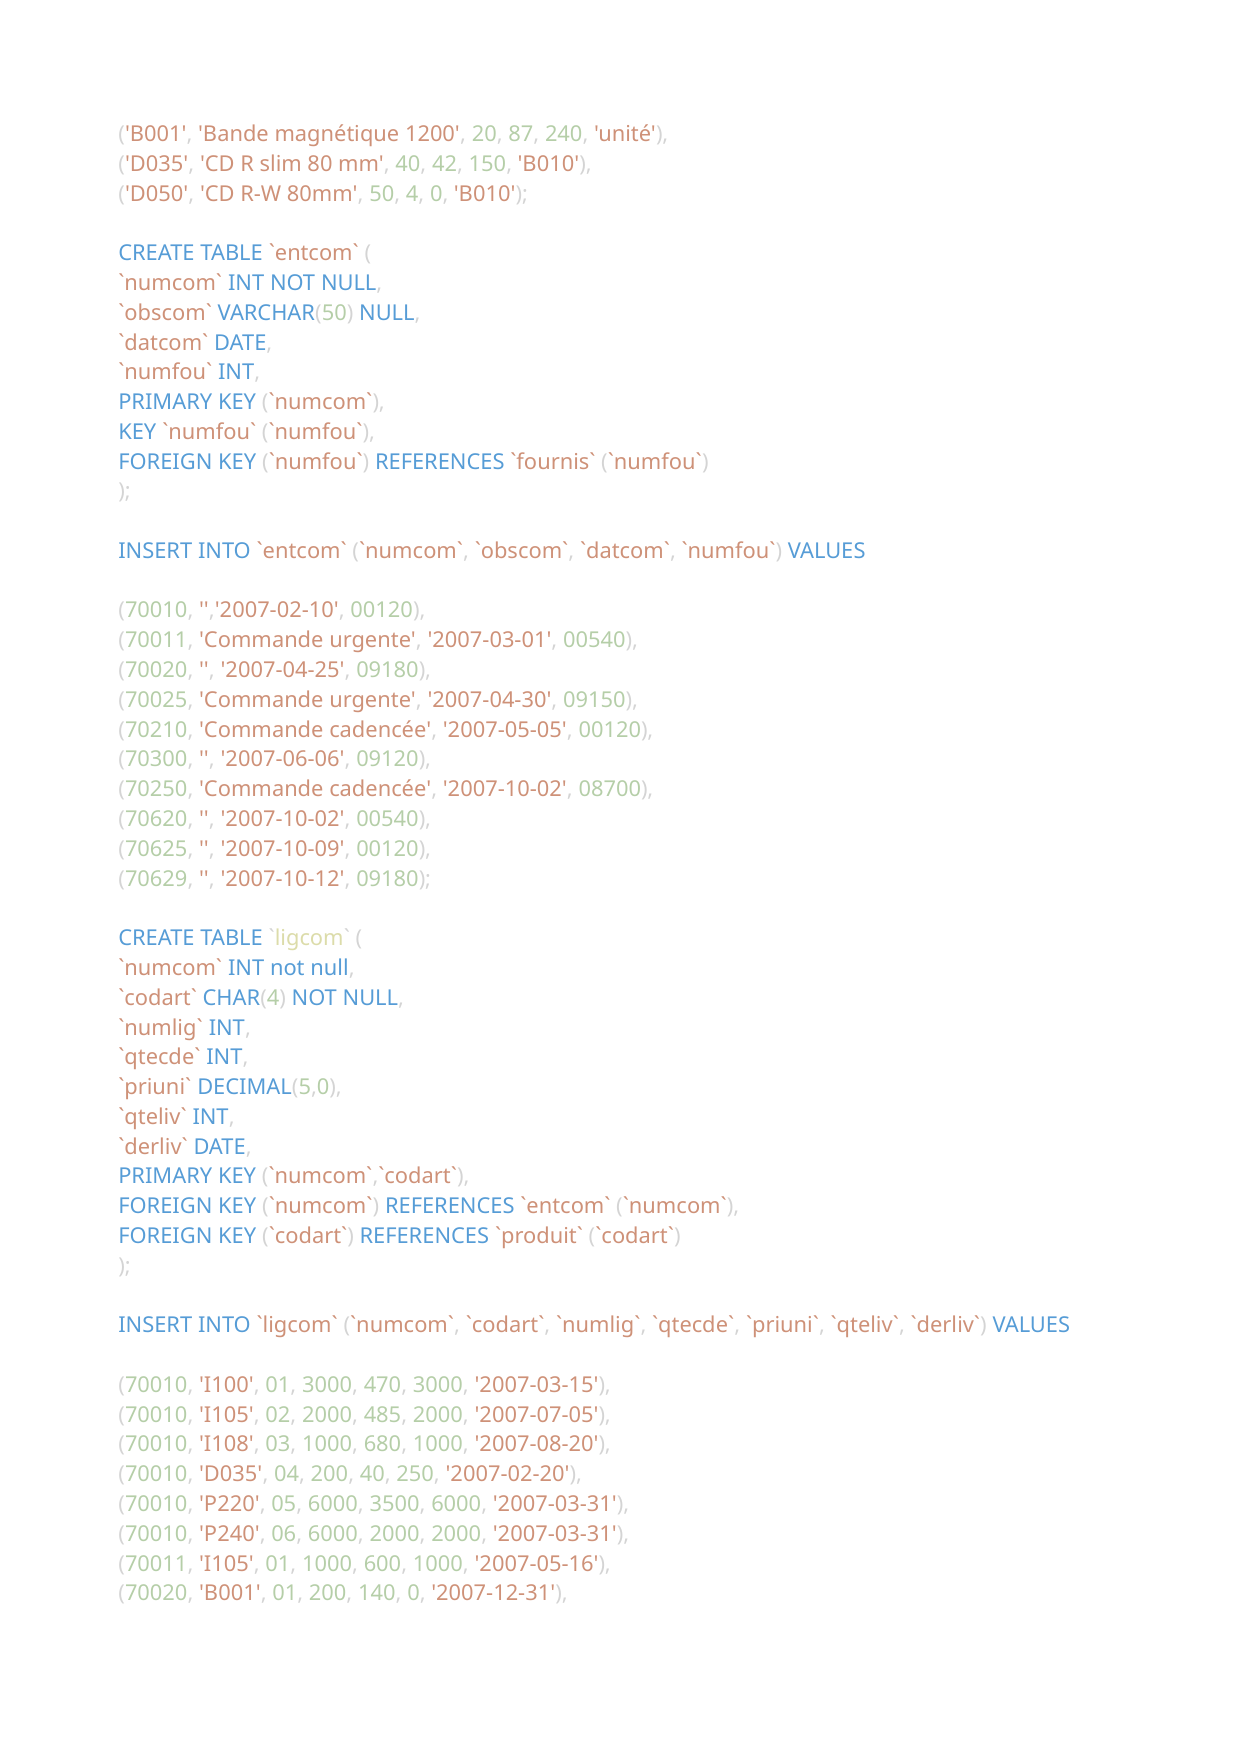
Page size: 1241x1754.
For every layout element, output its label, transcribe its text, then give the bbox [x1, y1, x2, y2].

text (70210, 'Commande cadencée', '2007-05-05', 00120), [118, 714, 1122, 743]
text CREATE TABLE `entcom` ( [118, 237, 1122, 267]
text (70250, 'Commande cadencée', '2007-10-02', 08700), [118, 773, 1122, 803]
text (70010, 'I108', 03, 1000, 680, 1000, '2007-08-20'), [118, 1428, 1122, 1458]
text `obscom` VARCHAR(50) NULL, [118, 297, 1122, 327]
text CREATE TABLE `ligcom` ( [118, 922, 1122, 952]
text `derliv` DATE, [118, 1131, 1122, 1160]
text `qteliv` INT, [118, 1101, 1122, 1131]
text INSERT INTO `entcom` (`numcom`, `obscom`, `datcom`, `numfou`) VALUES [118, 535, 1122, 565]
text (70011, 'Commande urgente', '2007-03-01', 00540), [118, 624, 1122, 654]
text `qtecde` INT, [118, 1041, 1122, 1071]
text `codart` CHAR(4) NOT NULL, [118, 982, 1122, 1011]
text `numfou` INT, [118, 356, 1122, 386]
text KEY `numfou` (`numfou`), [118, 416, 1122, 446]
text INSERT INTO `ligcom` (`numcom`, `codart`, `numlig`, `qtecde`, `priuni`, `qteliv`, `derliv`) VALUES [118, 1309, 1122, 1339]
text `numcom` INT NOT NULL, [118, 267, 1122, 297]
text (70010, 'I105', 02, 2000, 485, 2000, '2007-07-05'), [118, 1398, 1122, 1428]
text (70010, '','2007-02-10', 00120), [118, 594, 1122, 624]
text (70020, '', '2007-04-25', 09180), [118, 654, 1122, 684]
text FOREIGN KEY (`numfou`) REFERENCES `fournis` (`numfou`) [118, 446, 1122, 476]
text `priuni` DECIMAL(5,0), [118, 1071, 1122, 1101]
text ('D035', 'CD R slim 80 mm', 40, 42, 150, 'B010'), [118, 148, 1122, 178]
text FOREIGN KEY (`codart`) REFERENCES `produit` (`codart`) [118, 1220, 1122, 1250]
text (70025, 'Commande urgente', '2007-04-30', 09150), [118, 684, 1122, 714]
text ('B001', 'Bande magnétique 1200', 20, 87, 240, 'unité'), [118, 118, 1122, 148]
text (70010, 'P240', 06, 6000, 2000, 2000, '2007-03-31'), [118, 1518, 1122, 1547]
text (70300, '', '2007-06-06', 09120), [118, 743, 1122, 773]
text (70625, '', '2007-10-09', 00120), [118, 833, 1122, 863]
text (70629, '', '2007-10-12', 09180); [118, 863, 1122, 892]
text (70620, '', '2007-10-02', 00540), [118, 803, 1122, 833]
text ('D050', 'CD R-W 80mm', 50, 4, 0, 'B010'); [118, 178, 1122, 207]
text ); [118, 476, 1122, 505]
text FOREIGN KEY (`numcom`) REFERENCES `entcom` (`numcom`), [118, 1190, 1122, 1220]
text `numlig` INT, [118, 1011, 1122, 1041]
text `numcom` INT not null, [118, 952, 1122, 982]
text (70010, 'D035', 04, 200, 40, 250, '2007-02-20'), [118, 1458, 1122, 1488]
text (70010, 'P220', 05, 6000, 3500, 6000, '2007-03-31'), [118, 1488, 1122, 1518]
text `datcom` DATE, [118, 327, 1122, 356]
text (70010, 'I100', 01, 3000, 470, 3000, '2007-03-15'), [118, 1369, 1122, 1398]
text PRIMARY KEY (`numcom`,`codart`), [118, 1160, 1122, 1190]
text ); [118, 1250, 1122, 1279]
text PRIMARY KEY (`numcom`), [118, 386, 1122, 416]
text (70011, 'I105', 01, 1000, 600, 1000, '2007-05-16'), [118, 1547, 1122, 1577]
text (70020, 'B001', 01, 200, 140, 0, '2007-12-31'), [118, 1577, 1122, 1607]
